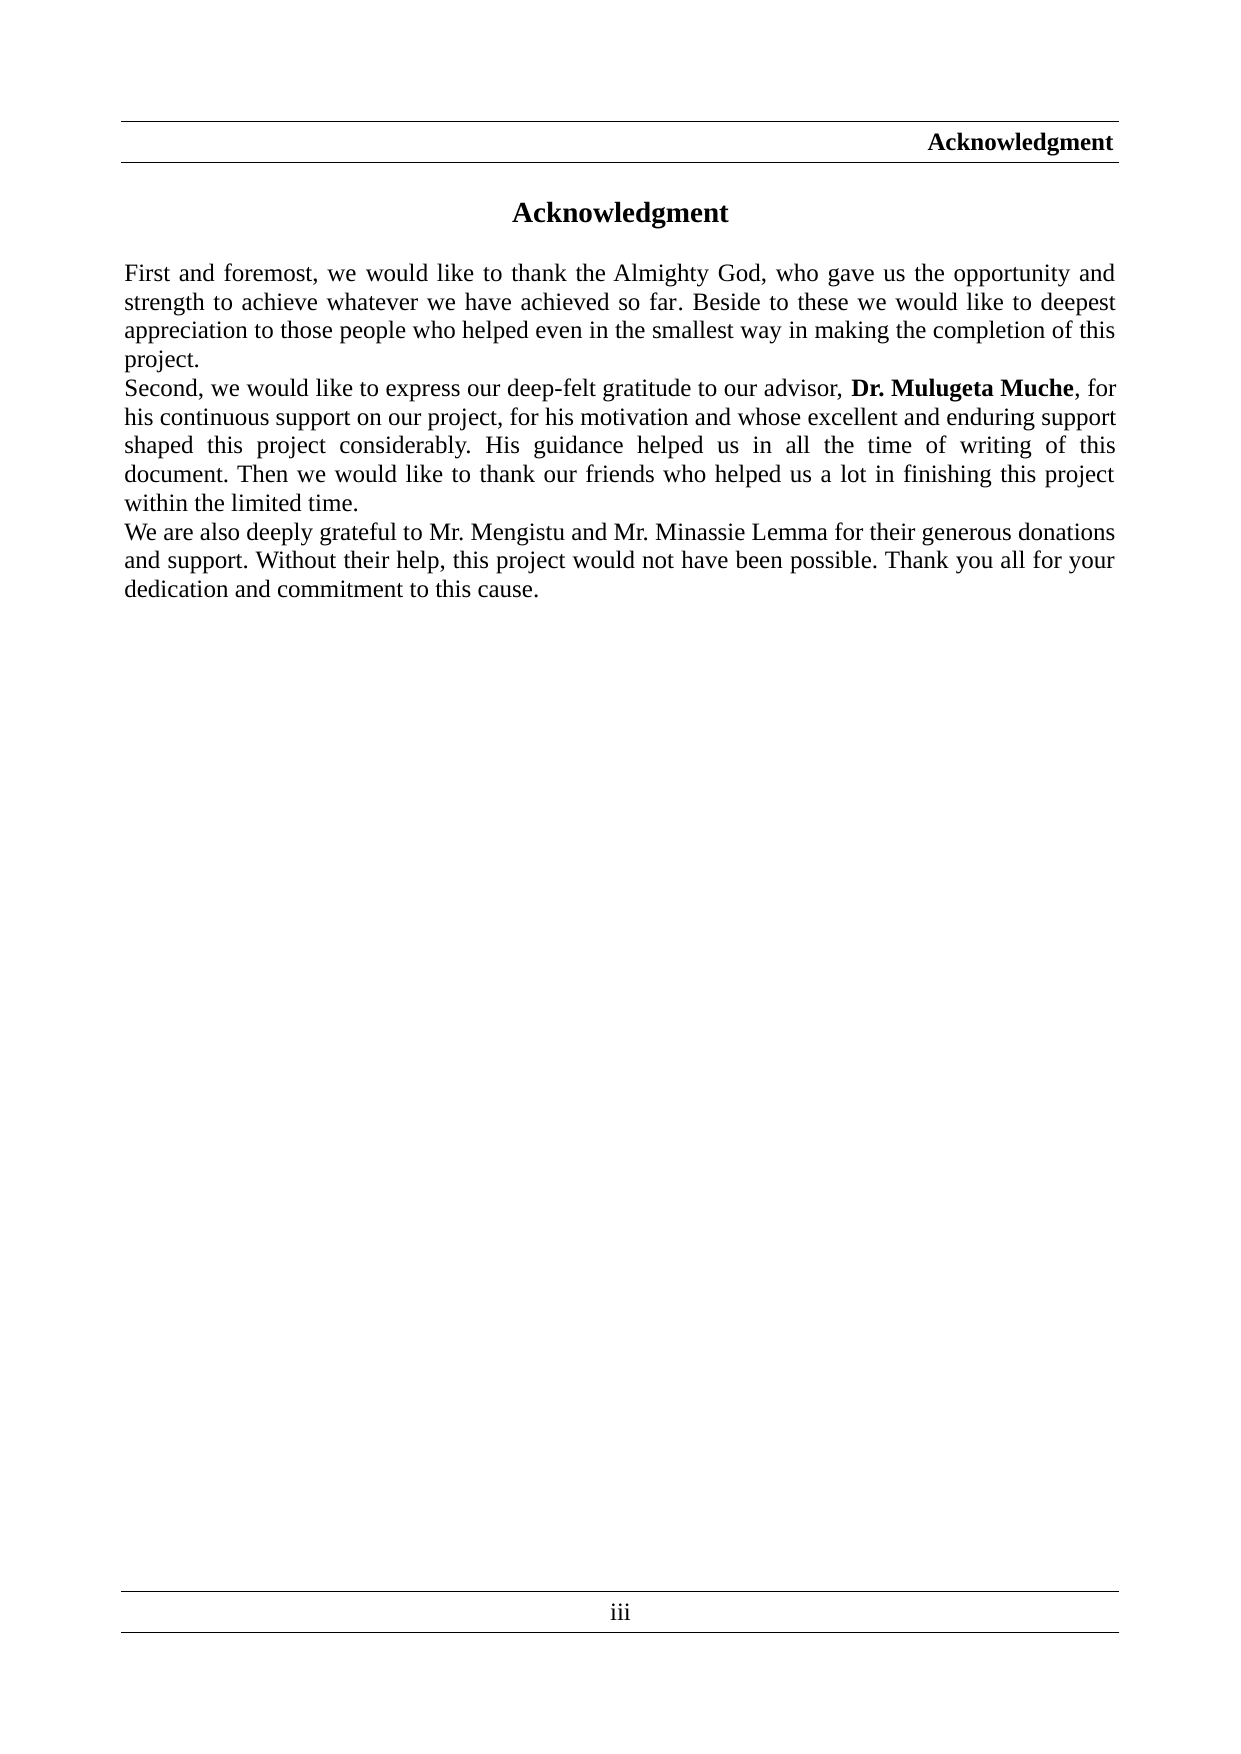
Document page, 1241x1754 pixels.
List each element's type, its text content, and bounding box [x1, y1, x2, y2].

text First and foremost, we would like to thank the Almighty God, who gave us the opportunity and strength to achieve whatever we have achieved so far. Beside to these we would like to deepest appreciation to those people who helped even in the smallest way in making the completion of this project. [121, 255, 1119, 373]
text We are also deeply grateful to Mr. Mengistu and Mr. Minassie Lemma for their generous donations and support. Without their help, this project would not have been possible. Thank you all for your dedication and commitment to this cause. [121, 517, 1119, 603]
subtitle Acknowledgment [121, 192, 1119, 229]
text Second, we would like to express our deep-felt gratitude to our advisor, Dr. Mulugeta Muche, for his continuous support on our project, for his motivation and whose excellent and enduring support shaped this project considerably. His guidance helped us in all the time of writing of this document. Then we would like to thank our friends who helped us a lot in finishing this project within the limited time. [121, 373, 1119, 517]
